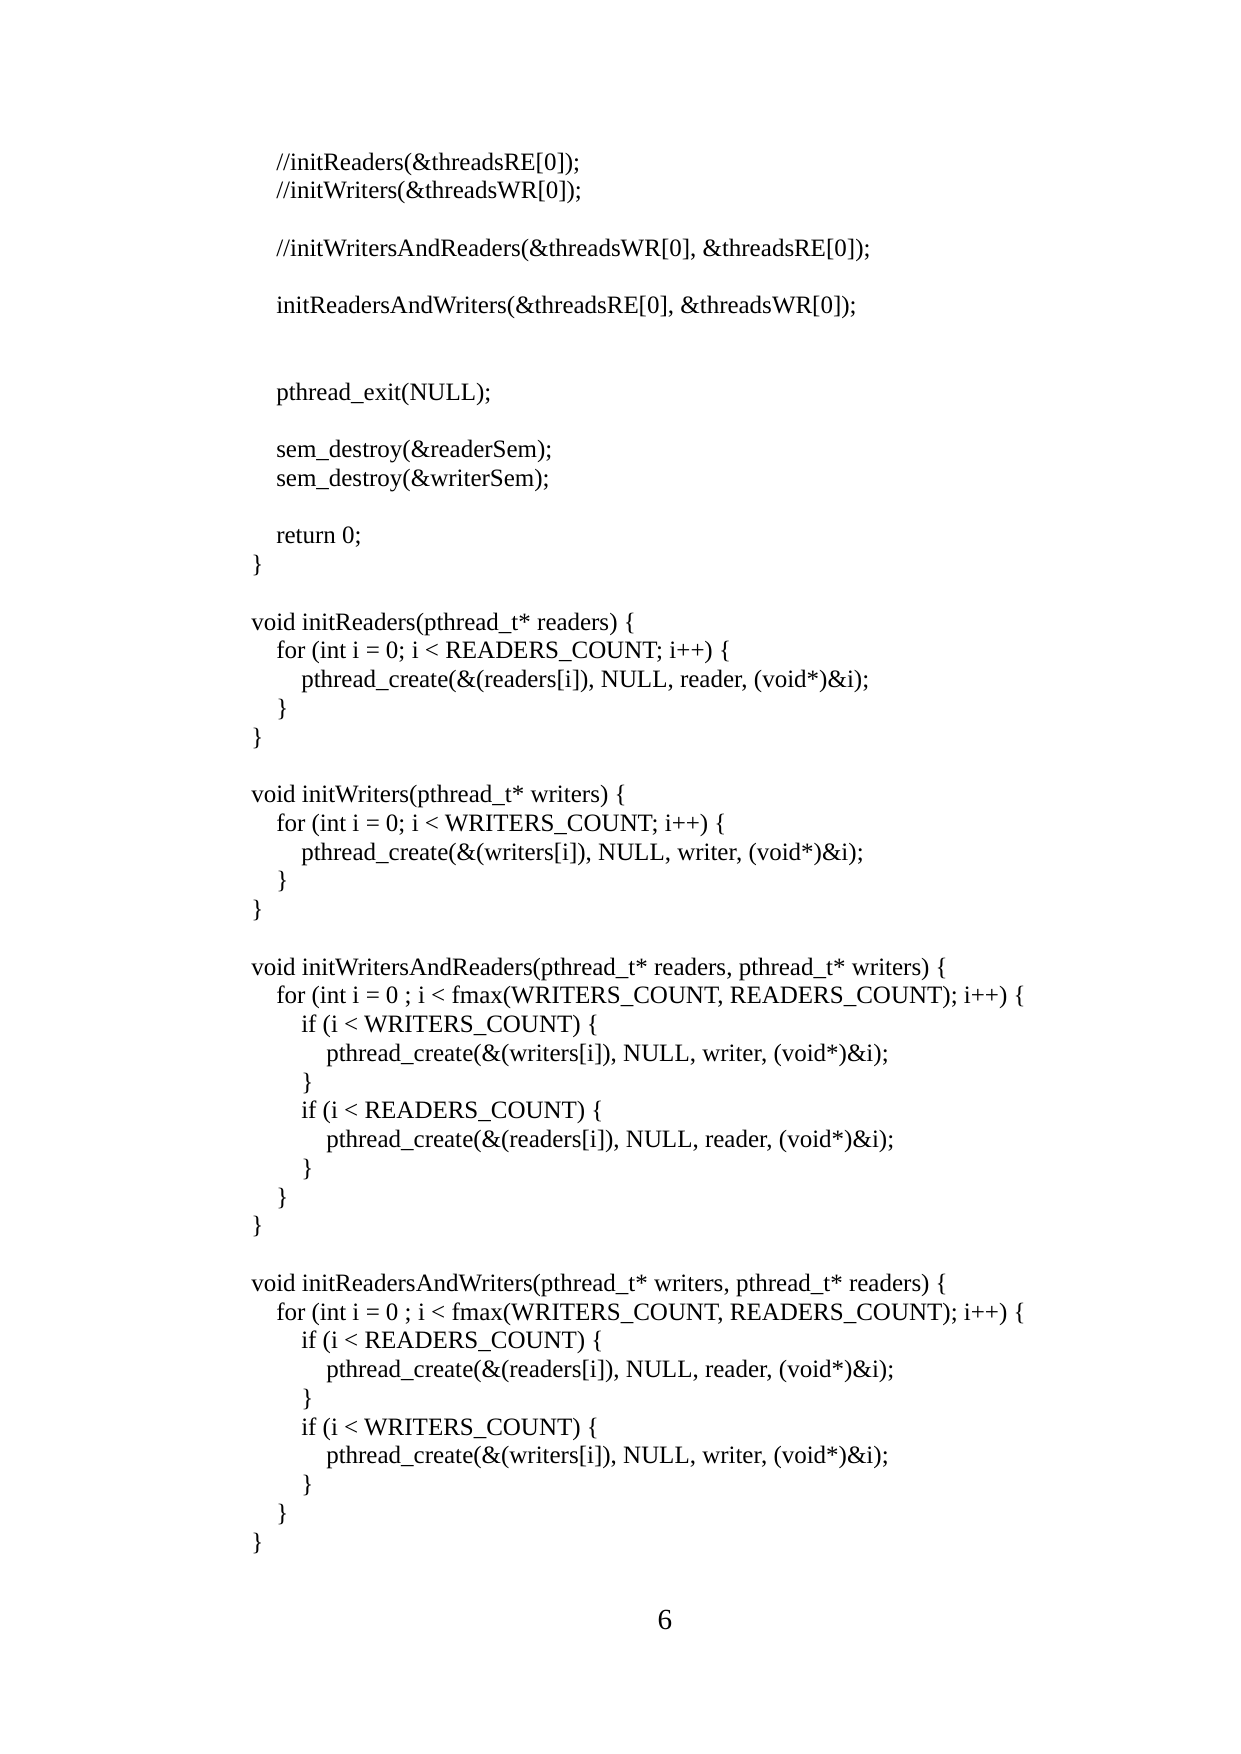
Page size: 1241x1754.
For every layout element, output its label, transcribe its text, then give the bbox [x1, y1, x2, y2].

text } [177, 549, 1152, 578]
text pthread_create(&(writers[i]), NULL, writer, (void*)&i); [177, 1441, 1152, 1469]
text for (int i = 0 ; i < fmax(WRITERS_COUNT, READERS_COUNT); i++) { [177, 1297, 1152, 1326]
text } [177, 1498, 1152, 1527]
text //initReaders(&threadsRE[0]); [177, 147, 1152, 176]
text } [177, 722, 1152, 751]
text pthread_create(&(readers[i]), NULL, reader, (void*)&i); [177, 664, 1152, 693]
text pthread_create(&(writers[i]), NULL, writer, (void*)&i); [177, 1038, 1152, 1067]
text for (int i = 0; i < READERS_COUNT; i++) { [177, 636, 1152, 664]
text if (i < WRITERS_COUNT) { [177, 1009, 1152, 1038]
text //initWriters(&threadsWR[0]); [177, 176, 1152, 204]
text if (i < READERS_COUNT) { [177, 1096, 1152, 1124]
text pthread_create(&(readers[i]), NULL, reader, (void*)&i); [177, 1124, 1152, 1153]
text sem_destroy(&writerSem); [177, 463, 1152, 492]
text void initWriters(pthread_t* writers) { [177, 779, 1152, 808]
text } [177, 1383, 1152, 1412]
text void initReaders(pthread_t* readers) { [177, 607, 1152, 636]
text void initWritersAndReaders(pthread_t* readers, pthread_t* writers) { [177, 952, 1152, 981]
text pthread_create(&(writers[i]), NULL, writer, (void*)&i); [177, 837, 1152, 866]
text } [177, 1211, 1152, 1239]
text pthread_exit(NULL); [177, 377, 1152, 406]
text for (int i = 0; i < WRITERS_COUNT; i++) { [177, 808, 1152, 837]
text void initReadersAndWriters(pthread_t* writers, pthread_t* readers) { [177, 1268, 1152, 1297]
text } [177, 866, 1152, 894]
text initReadersAndWriters(&threadsRE[0], &threadsWR[0]); [177, 291, 1152, 319]
text if (i < WRITERS_COUNT) { [177, 1412, 1152, 1441]
text return 0; [177, 521, 1152, 549]
text } [177, 1182, 1152, 1211]
text } [177, 1469, 1152, 1498]
text sem_destroy(&readerSem); [177, 434, 1152, 463]
text } [177, 1067, 1152, 1096]
text } [177, 894, 1152, 923]
text //initWritersAndReaders(&threadsWR[0], &threadsRE[0]); [177, 233, 1152, 262]
text } [177, 1153, 1152, 1182]
text if (i < READERS_COUNT) { [177, 1326, 1152, 1354]
text } [177, 693, 1152, 722]
text pthread_create(&(readers[i]), NULL, reader, (void*)&i); [177, 1354, 1152, 1383]
text } [177, 1527, 1152, 1556]
text for (int i = 0 ; i < fmax(WRITERS_COUNT, READERS_COUNT); i++) { [177, 981, 1152, 1009]
